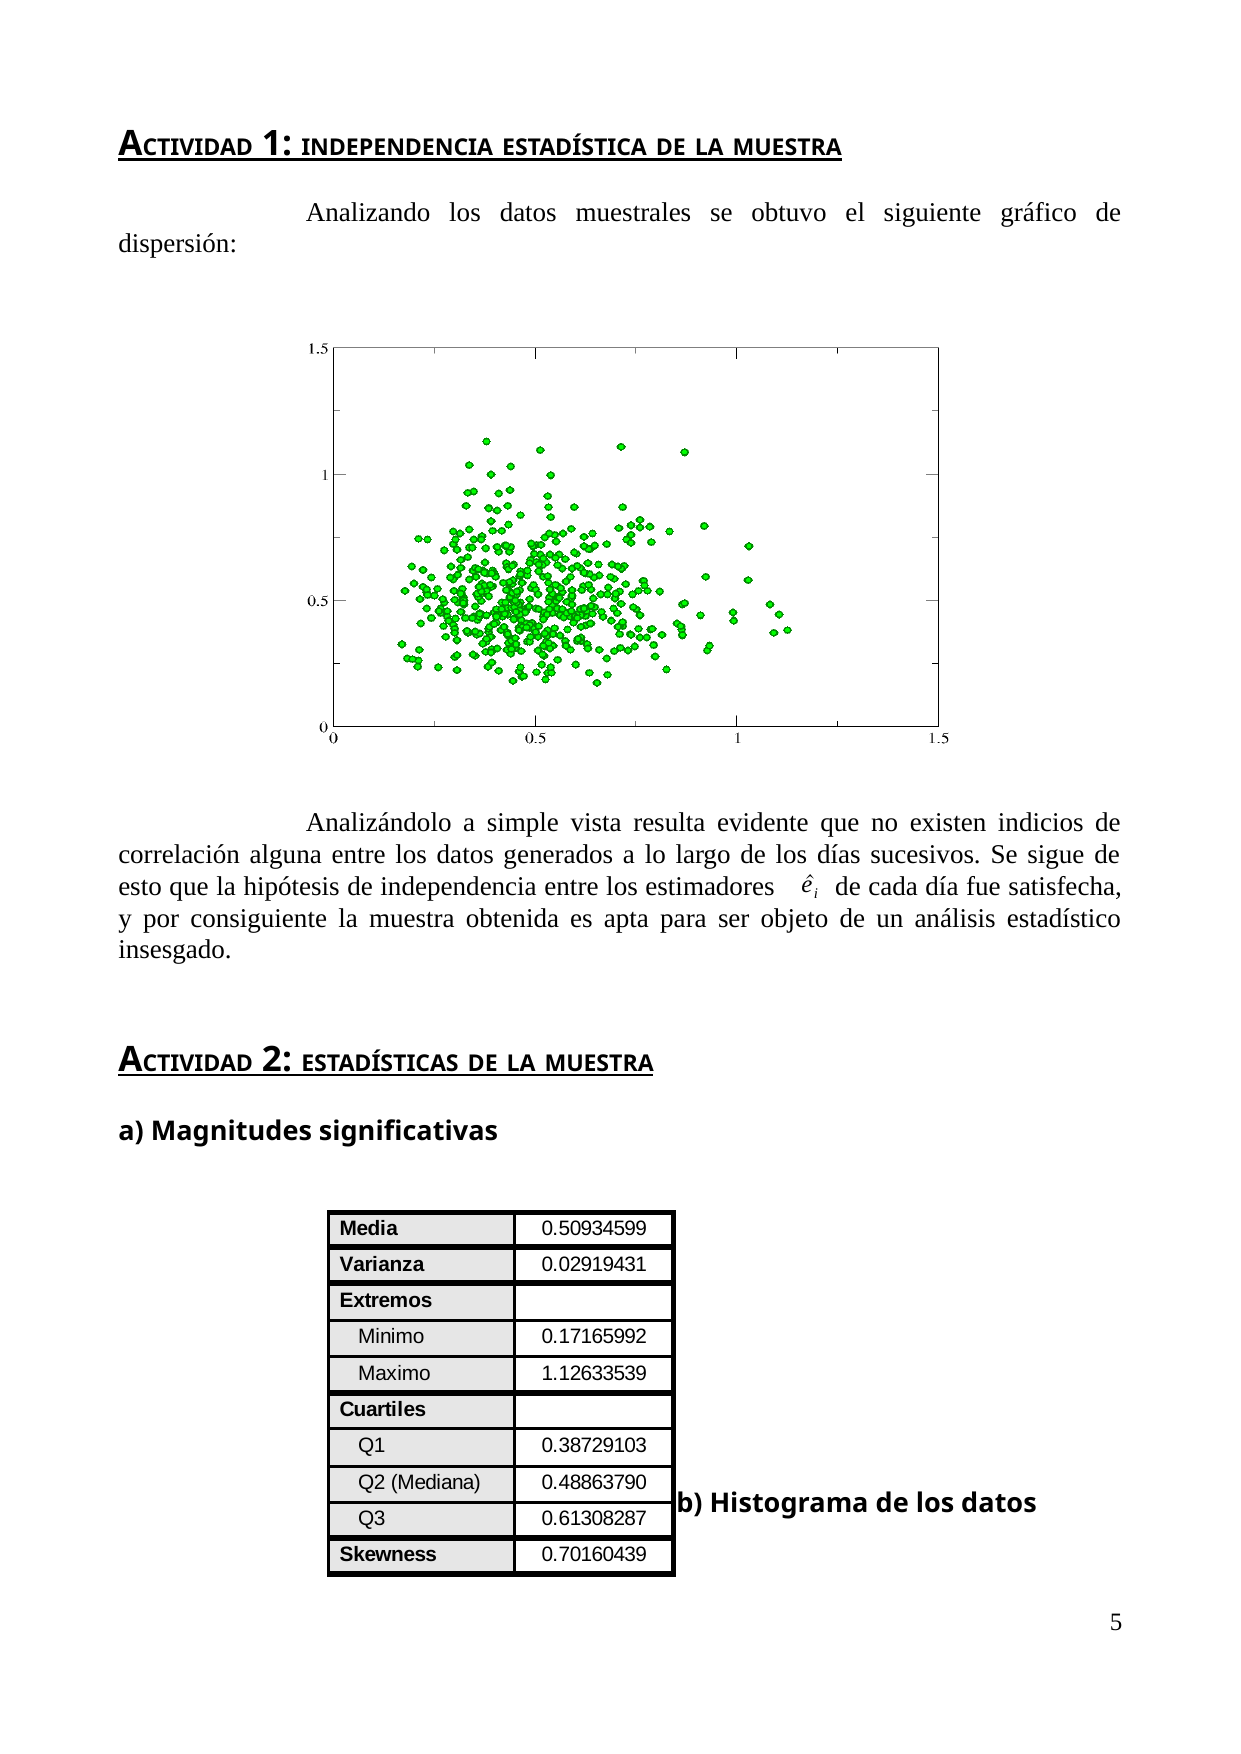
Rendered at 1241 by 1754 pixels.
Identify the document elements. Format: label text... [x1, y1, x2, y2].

subtitle a) Magnitudes significativas [118, 1111, 1122, 1148]
text Analizándolo a simple vista resulta evidente que no existen indicios de correlación alguna entre los datos generados a lo largo de los días sucesivos. Se sigue de esto que la hipótesis de independencia entre los estimadores de cada día fue satisfecha, y por consiguiente la muestra obtenida es apta para ser objeto de un análisis estadístico insesgado. [118, 267, 1122, 964]
subtitle b) Histograma de los datos [516, 1484, 671, 1501]
subtitle Actividad 1: independencia estadística de la muestra [118, 118, 1122, 166]
subtitle b) Histograma de los datos [118, 1484, 327, 1521]
subtitle b) Histograma de los datos [676, 1484, 1122, 1521]
subtitle Actividad 2: estadísticas de la muestra [118, 1033, 1122, 1081]
picture [242, 267, 998, 807]
text Analizando los datos muestrales se obtuvo el siguiente gráfico de dispersión: [118, 196, 1122, 258]
subtitle b) Histograma de los datos [516, 1504, 671, 1521]
